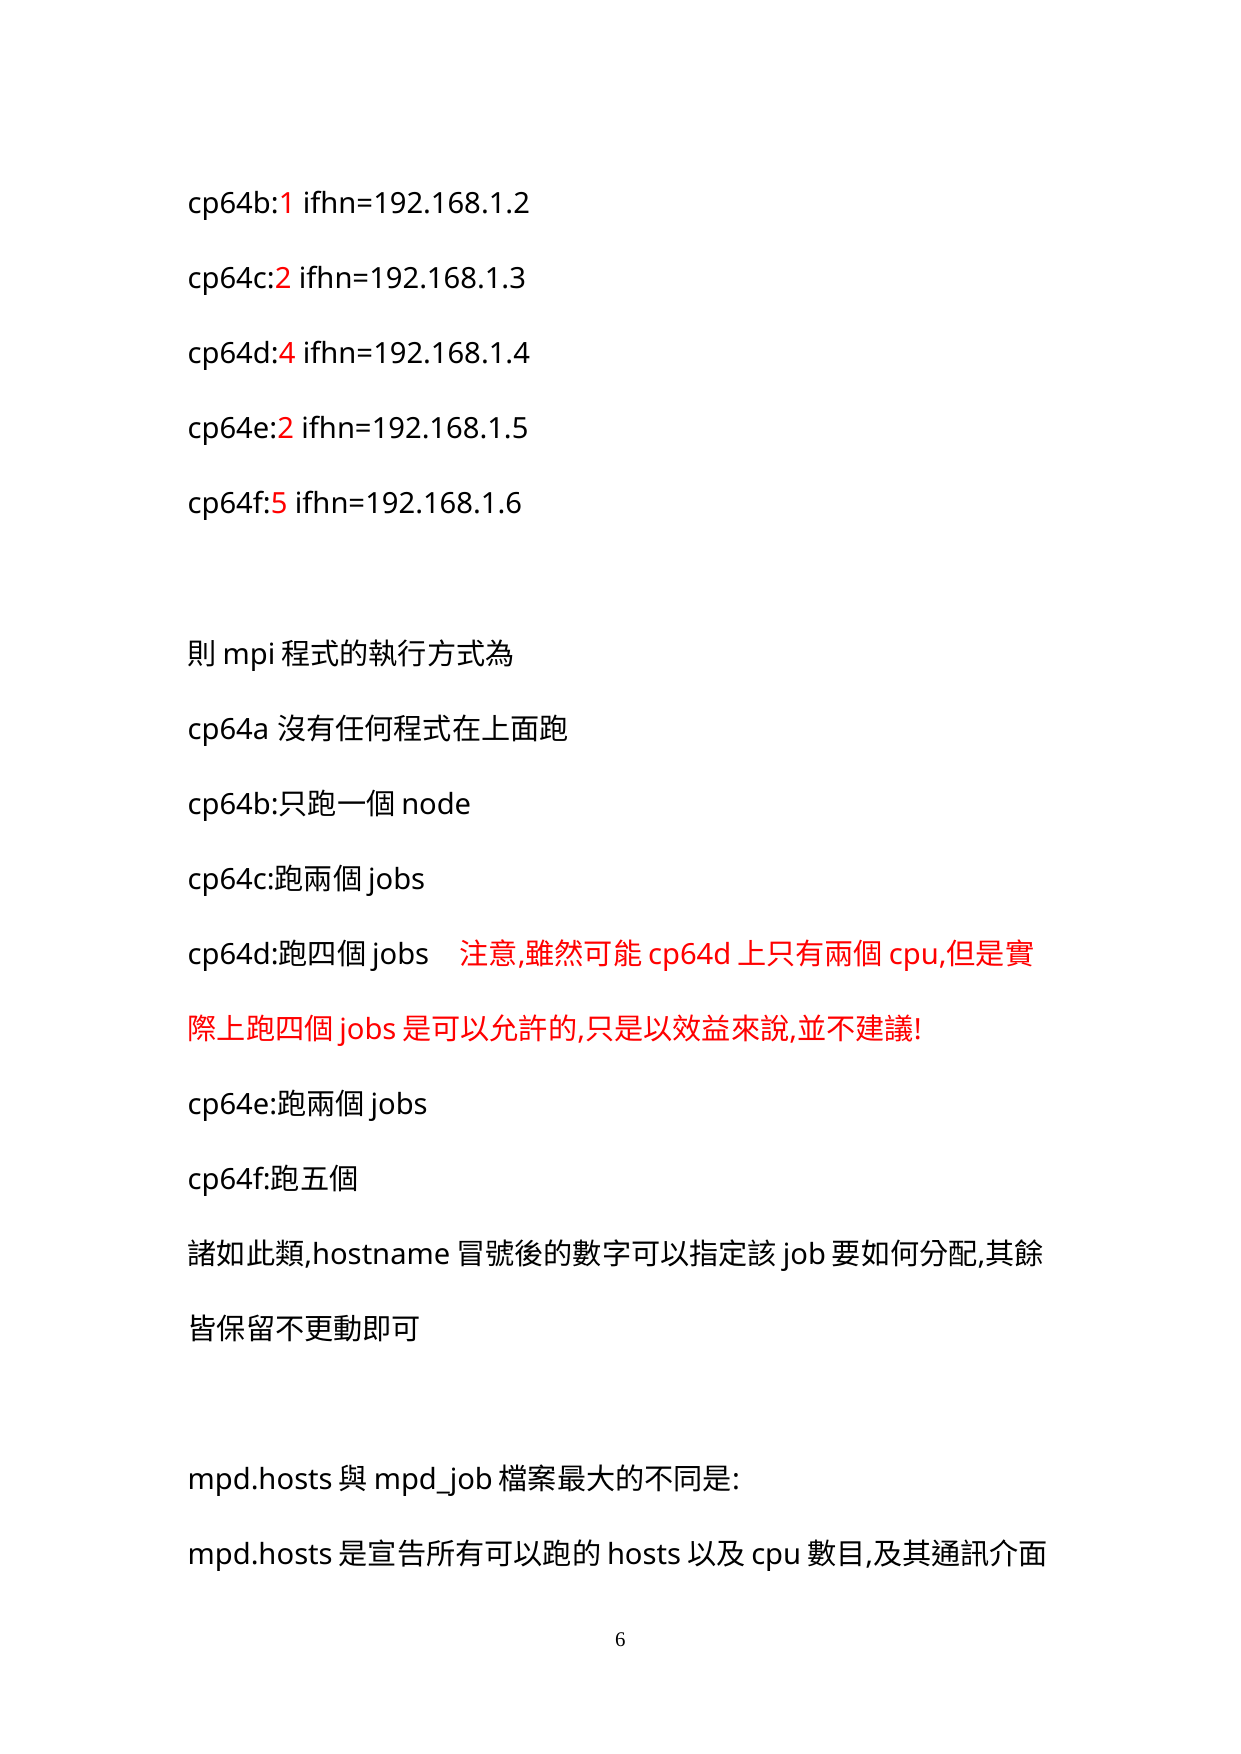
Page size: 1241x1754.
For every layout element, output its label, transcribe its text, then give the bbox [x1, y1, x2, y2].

text cp64e:2 ifhn=192.168.1.5 [187, 389, 1053, 464]
text 則mpi程式的執行方式為 [187, 614, 1053, 689]
text mpd.hosts與mpd_job檔案最大的不同是: [187, 1439, 1053, 1514]
text cp64e:跑兩個jobs [187, 1064, 1053, 1139]
text cp64d:跑四個jobs 注意,雖然可能cp64d上只有兩個cpu,但是實際上跑四個jobs是可以允許的,只是以效益來說,並不建議! [187, 914, 1053, 1064]
text cp64f:5 ifhn=192.168.1.6 [187, 464, 1053, 539]
text cp64c:2 ifhn=192.168.1.3 [187, 239, 1053, 314]
text cp64c:跑兩個jobs [187, 839, 1053, 914]
text cp64b:只跑一個node [187, 764, 1053, 839]
text mpd.hosts是宣告所有可以跑的hosts以及cpu數目,及其通訊介面 [187, 1514, 1053, 1589]
text cp64f:跑五個 [187, 1139, 1053, 1214]
text cp64b:1 ifhn=192.168.1.2 [187, 164, 1053, 239]
text cp64d:4 ifhn=192.168.1.4 [187, 314, 1053, 389]
text cp64a 沒有任何程式在上面跑 [187, 689, 1053, 764]
text 諸如此類,hostname冒號後的數字可以指定該job要如何分配,其餘皆保留不更動即可 [187, 1214, 1053, 1364]
